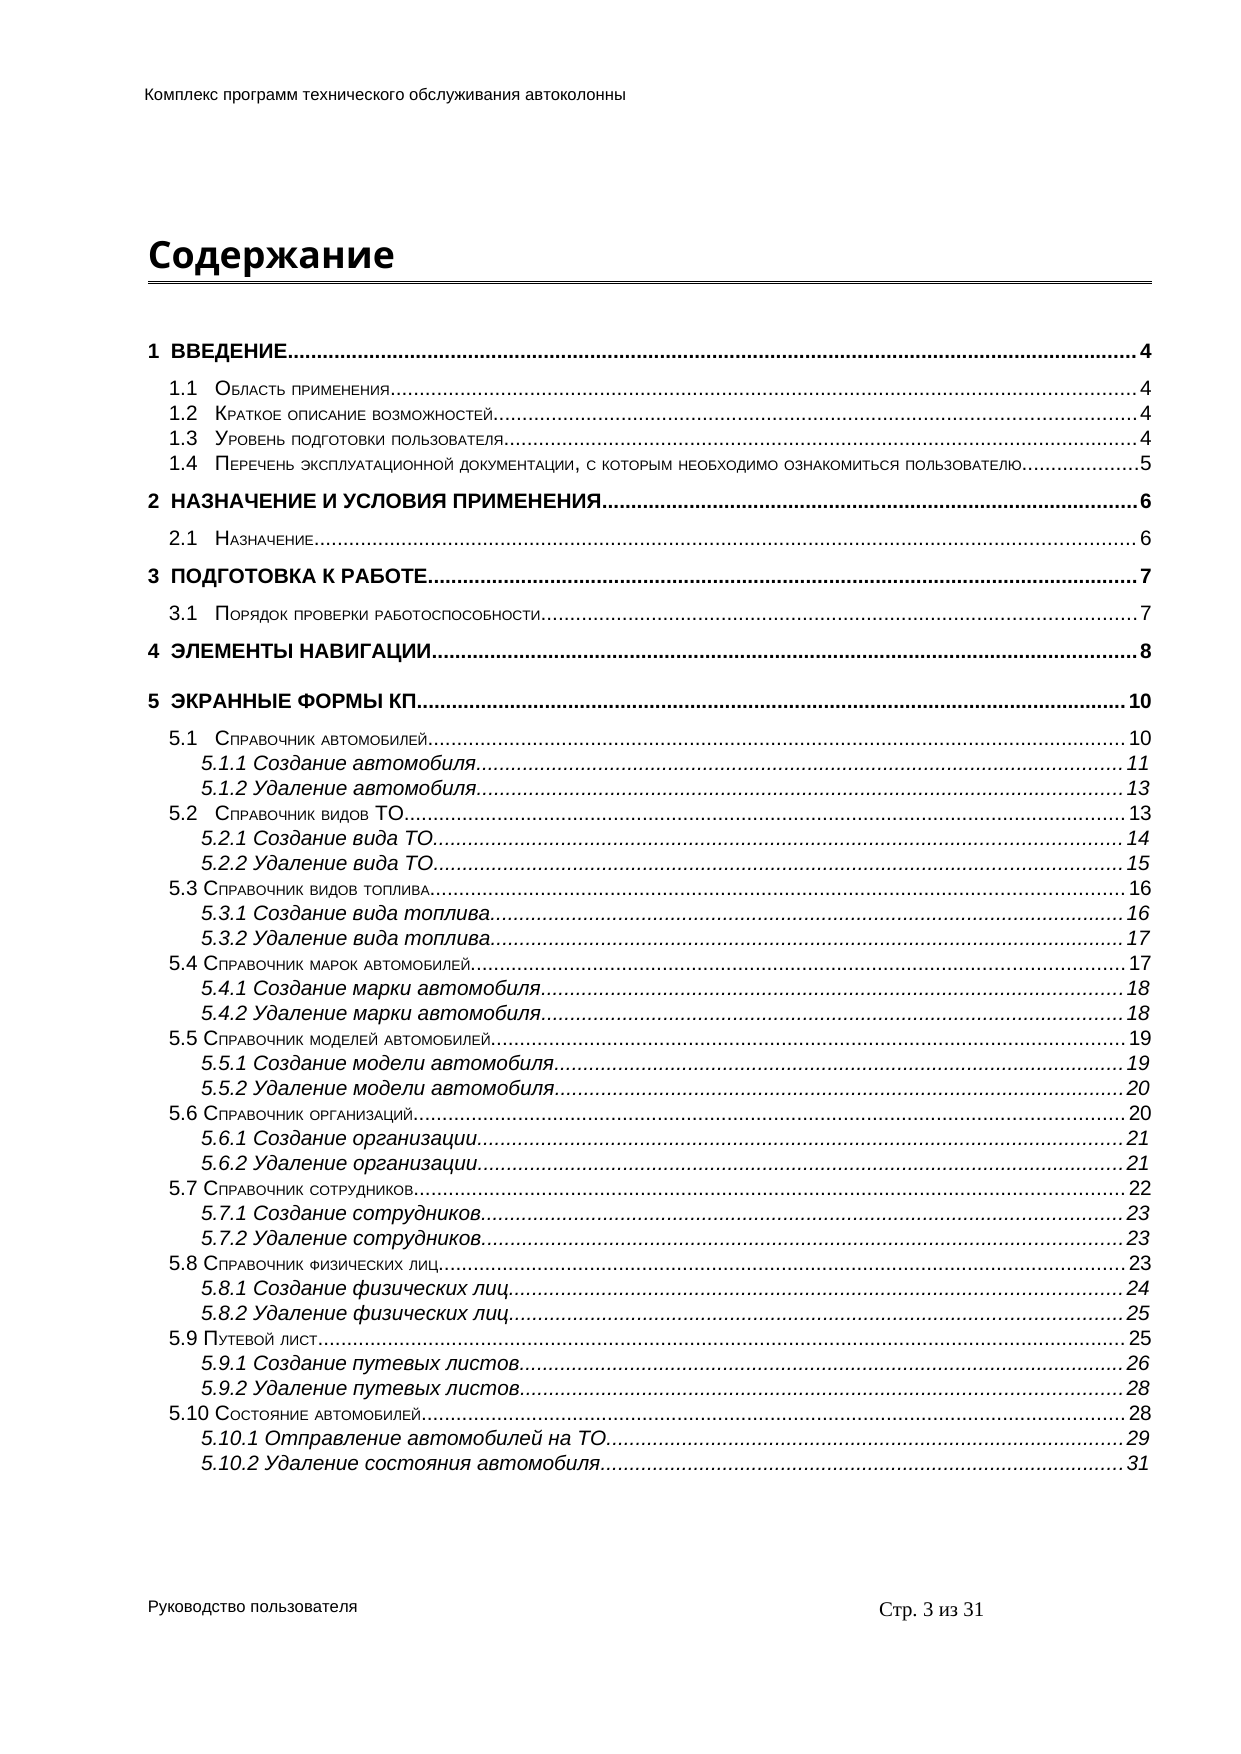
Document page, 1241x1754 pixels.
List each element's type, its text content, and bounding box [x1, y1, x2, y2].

text 5.3.1 Создание вида топлива 16 [189, 900, 1152, 925]
text 5.6.1 Создание организации 21 [189, 1125, 1152, 1150]
text 4 Элементы навигации 8 [148, 638, 1152, 663]
text 5.7.1 Создание сотрудников 23 [189, 1200, 1152, 1225]
text 5.10.1 Отправление автомобилей на ТО 29 [189, 1425, 1152, 1450]
text 5.7 Справочник сотрудников 22 [168, 1175, 1152, 1200]
text 5.9.2 Удаление путевых листов 28 [189, 1375, 1152, 1400]
text 5.6.2 Удаление организации 21 [189, 1150, 1152, 1175]
text 5.4 Справочник марок автомобилей 17 [168, 950, 1152, 975]
text 5.1.2 Удаление автомобиля 13 [189, 775, 1152, 800]
text 5.9.1 Создание путевых листов 26 [189, 1350, 1152, 1375]
text 1 Введение 4 [148, 338, 1152, 363]
text 5.3.2 Удаление вида топлива 17 [189, 925, 1152, 950]
text 5.4.2 Удаление марки автомобиля 18 [189, 1000, 1152, 1025]
text 5.8.2 Удаление физических лиц 25 [189, 1300, 1152, 1325]
text 5.8.1 Создание физических лиц 24 [189, 1275, 1152, 1300]
text 5.6 Справочник организаций 20 [168, 1100, 1152, 1125]
title Содержание [148, 228, 1152, 281]
text 1.2 Краткое описание возможностей 4 [168, 400, 1152, 425]
text 5.9 Путевой лист 25 [168, 1325, 1152, 1350]
text 5.10.2 Удаление состояния автомобиля 31 [189, 1450, 1152, 1475]
text 2.1 Назначение 6 [168, 525, 1152, 550]
text 5.5 Справочник моделей автомобилей 19 [168, 1025, 1152, 1050]
text 5.2.2 Удаление вида ТО 15 [189, 850, 1152, 875]
text 5.7.2 Удаление сотрудников 23 [189, 1225, 1152, 1250]
text 5.1.1 Создание автомобиля 11 [189, 750, 1152, 775]
text 5.5.2 Удаление модели автомобиля 20 [189, 1075, 1152, 1100]
text 5.1 Справочник автомобилей 10 [168, 725, 1152, 750]
text 5.8 Справочник физических лиц 23 [168, 1250, 1152, 1275]
text 1.4 Перечень эксплуатационной документации, с которым необходимо ознакомиться пользователю 5 [168, 450, 1152, 475]
text 2 НАЗНАЧЕНИЕ И УСЛОВИЯ ПРИМЕНЕНИЯ 6 [148, 488, 1152, 513]
text 5.4.1 Создание марки автомобиля 18 [189, 975, 1152, 1000]
text 5.5.1 Создание модели автомобиля 19 [189, 1050, 1152, 1075]
text 5.2.1 Создание вида ТО 14 [189, 825, 1152, 850]
text 1.3 Уровень подготовки пользователя 4 [168, 425, 1152, 450]
text 5 Экранные формы КП 10 [148, 688, 1152, 713]
text 5.3 Справочник видов топлива 16 [168, 875, 1152, 900]
text 5.2 Справочник видов ТО 13 [168, 800, 1152, 825]
text 5.10 Состояние автомобилей 28 [168, 1400, 1152, 1425]
text 3 ПОДГОТОВКА К РАБОТЕ 7 [148, 563, 1152, 588]
text 3.1 Порядок проверки работоспособности 7 [168, 600, 1152, 625]
text 1.1 Область применения 4 [168, 375, 1152, 400]
